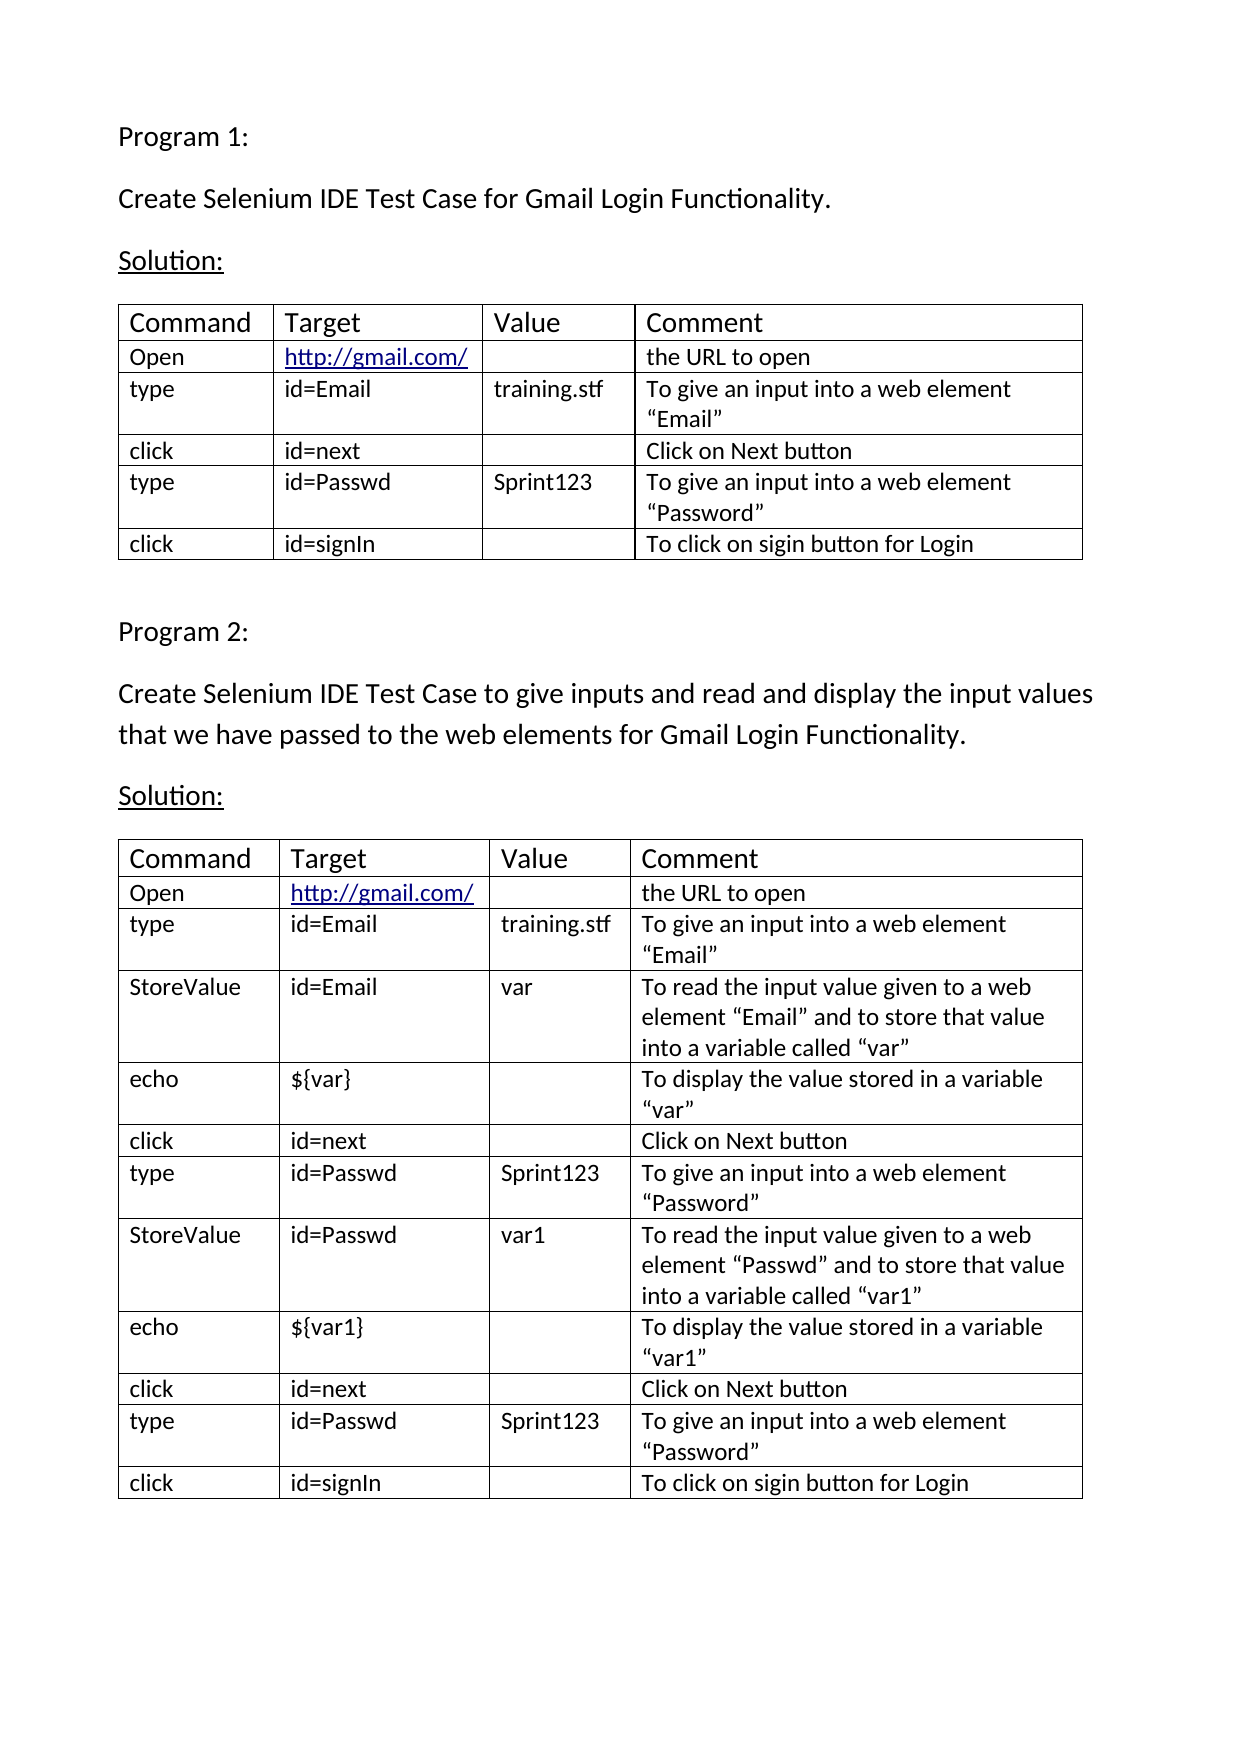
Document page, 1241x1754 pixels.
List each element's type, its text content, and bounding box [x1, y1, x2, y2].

table_header Comment [631, 840, 1082, 876]
table_cell click [119, 1467, 279, 1498]
table_cell StoreValue [119, 1219, 279, 1311]
table_cell To click on sigin button for Login [636, 529, 1082, 559]
table_cell id=Passwd [274, 466, 482, 527]
table_cell Click on Next button [631, 1125, 1082, 1156]
table_cell To give an input into a web element “Email” [636, 373, 1082, 434]
table_cell [490, 1374, 630, 1404]
table_cell id=Passwd [280, 1219, 489, 1311]
text Create Selenium IDE Test Case for Gmail Login Functionality. [118, 180, 1122, 216]
table_cell To display the value stored in a variable “var1” [631, 1312, 1082, 1373]
table_cell Open [119, 341, 273, 372]
table_cell id=next [274, 435, 482, 465]
table_cell ${var} [280, 1063, 489, 1124]
table_cell id=Email [274, 373, 482, 434]
table_cell [490, 1312, 630, 1373]
table_cell id=Email [280, 971, 489, 1062]
table_header Value [483, 305, 634, 340]
table_cell echo [119, 1063, 279, 1124]
table_cell To click on sigin button for Login [631, 1467, 1082, 1498]
table_cell [490, 1063, 630, 1124]
table_cell Sprint123 [490, 1157, 630, 1218]
table_cell the URL to open [631, 877, 1082, 907]
table_cell echo [119, 1312, 279, 1373]
table_cell To read the input value given to a web element “Passwd” and to store that value into a variable called “var1” [631, 1219, 1082, 1311]
table_cell Sprint123 [483, 466, 634, 527]
table_cell id=next [280, 1374, 489, 1404]
table_cell id=next [280, 1125, 489, 1156]
table_cell To give an input into a web element “Email” [631, 909, 1082, 969]
table_cell the URL to open [636, 341, 1082, 372]
text Program 2: [118, 613, 1122, 649]
text Solution: [118, 242, 1122, 277]
table_cell ${var1} [280, 1312, 489, 1373]
table_header Target [280, 840, 489, 876]
table_cell id=signIn [280, 1467, 489, 1498]
table_cell training.stf [490, 909, 630, 969]
table_cell id=Passwd [280, 1157, 489, 1218]
table_cell var [490, 971, 630, 1062]
table_cell click [119, 529, 273, 559]
table_cell id=Email [280, 909, 489, 969]
table_cell id=Passwd [280, 1405, 489, 1466]
table_cell To give an input into a web element “Password” [631, 1157, 1082, 1218]
table_cell [483, 341, 634, 372]
table_header Command [119, 305, 273, 340]
table_cell type [119, 909, 279, 969]
table_cell StoreValue [119, 971, 279, 1062]
text Solution: [118, 777, 1122, 813]
table_cell To read the input value given to a web element “Email” and to store that value into a variable called “var” [631, 971, 1082, 1062]
text Program 1: [118, 118, 1122, 154]
table_cell Click on Next button [636, 435, 1082, 465]
table_cell type [119, 373, 273, 434]
table_header Command [119, 840, 279, 876]
text Create Selenium IDE Test Case to give inputs and read and display the input values that we have passed to the web elements for Gmail Login Functionality. [118, 675, 1122, 751]
table_cell id=signIn [274, 529, 482, 559]
table_cell type [119, 1157, 279, 1218]
table_header Comment [636, 305, 1082, 340]
table_header Target [274, 305, 482, 340]
table_cell Click on Next button [631, 1374, 1082, 1404]
table_cell [483, 529, 634, 559]
table_cell To give an input into a web element “Password” [636, 466, 1082, 527]
table_cell http://gmail.com/ [280, 877, 489, 907]
table_cell type [119, 466, 273, 527]
table_cell [490, 1467, 630, 1498]
table_cell var1 [490, 1219, 630, 1311]
table_cell type [119, 1405, 279, 1466]
table_cell http://gmail.com/ [274, 341, 482, 372]
table_cell training.stf [483, 373, 634, 434]
table_cell click [119, 435, 273, 465]
table_cell Open [119, 877, 279, 907]
table_cell To give an input into a web element “Password” [631, 1405, 1082, 1466]
table_cell [490, 1125, 630, 1156]
table_cell Sprint123 [490, 1405, 630, 1466]
table_cell [483, 435, 634, 465]
table_cell click [119, 1374, 279, 1404]
table_cell To display the value stored in a variable “var” [631, 1063, 1082, 1124]
table_cell [490, 877, 630, 907]
table_cell click [119, 1125, 279, 1156]
table_header Value [490, 840, 630, 876]
